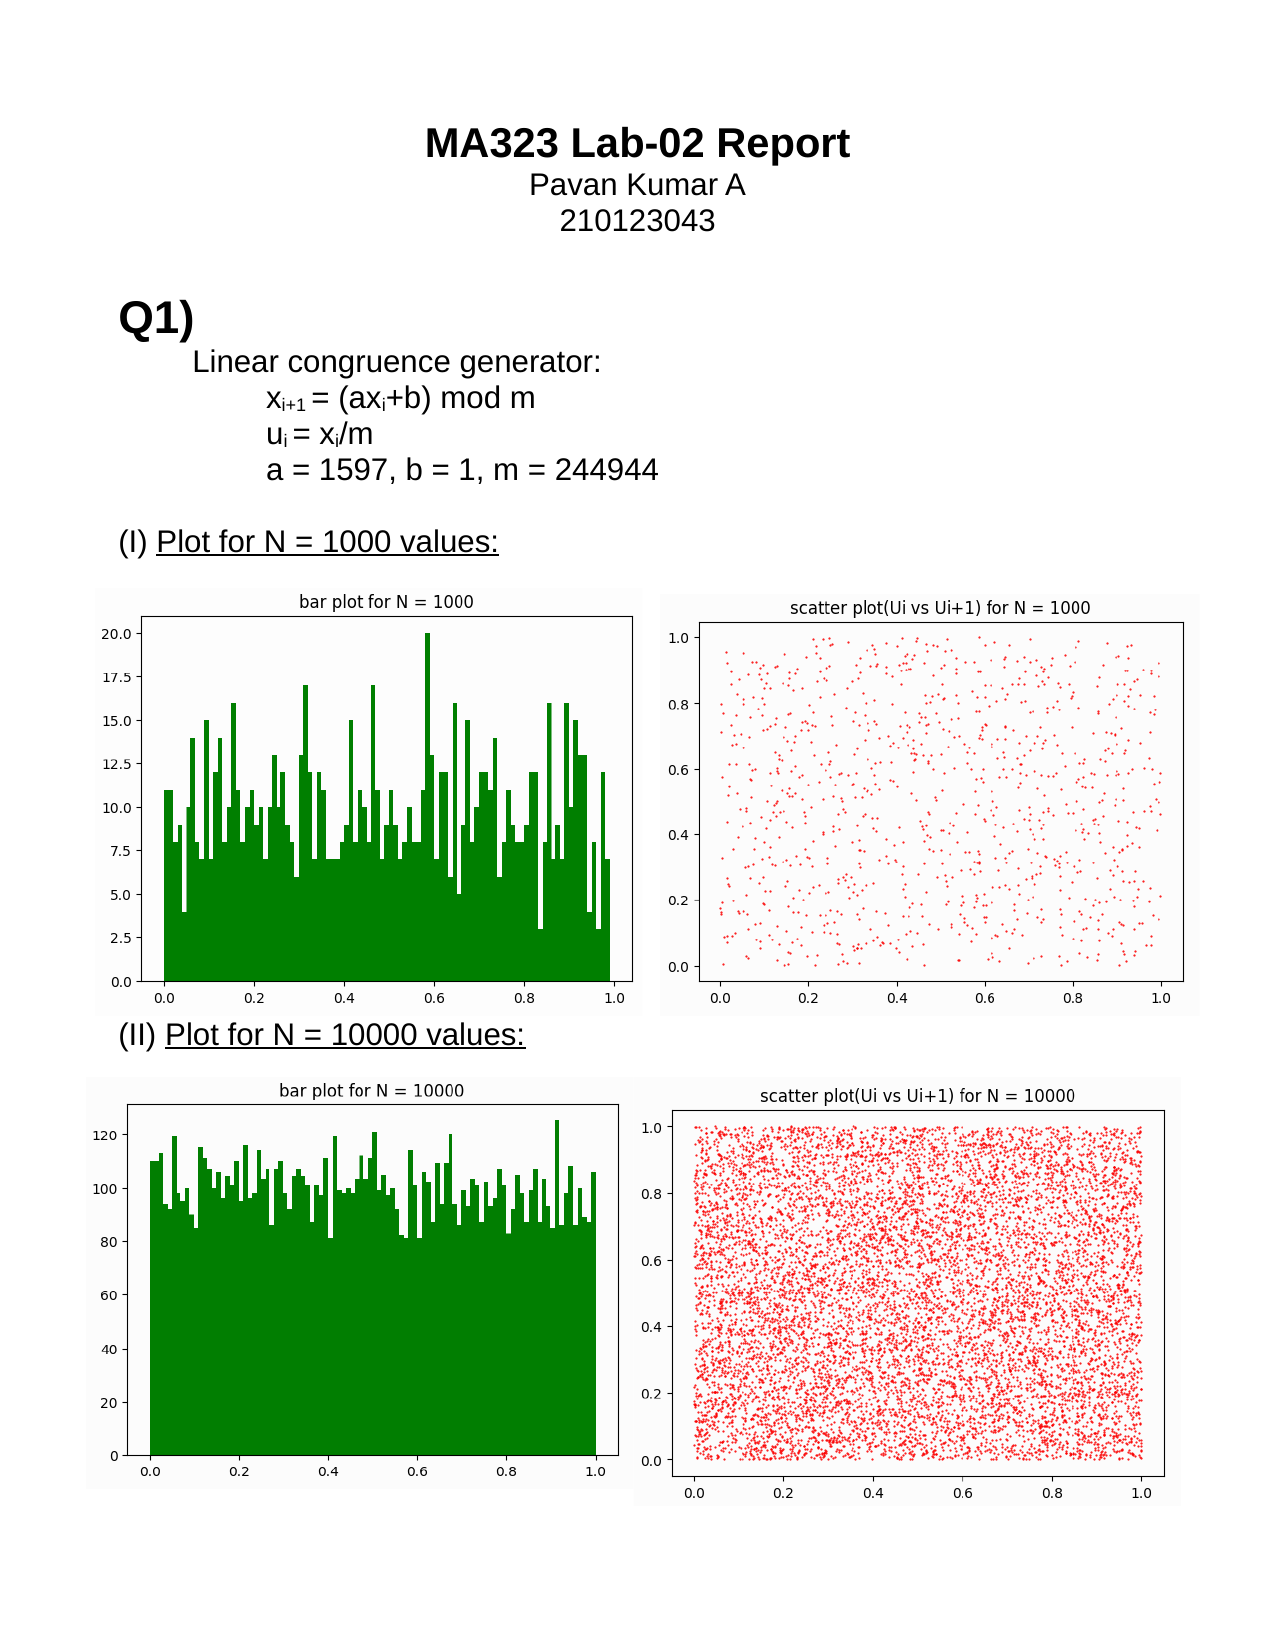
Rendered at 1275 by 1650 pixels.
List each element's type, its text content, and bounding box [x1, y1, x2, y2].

text xi+1 = (axi+b) mod m [118, 379, 1157, 415]
text ui = xi/m [118, 415, 1157, 451]
text Q1) [118, 291, 1157, 343]
picture [660, 594, 1200, 1016]
picture [86, 1077, 1182, 1506]
text a = 1597, b = 1, m = 244944 [118, 451, 1157, 487]
text MA323 Lab-02 Report [118, 118, 1157, 166]
text 210123043 [118, 202, 1157, 238]
text (I) Plot for N = 1000 values: [118, 523, 1157, 559]
text Linear congruence generator: [118, 343, 1157, 379]
text Pavan Kumar A [118, 166, 1157, 202]
picture [95, 588, 643, 1016]
text (II) Plot for N = 10000 values: [118, 811, 1157, 1052]
